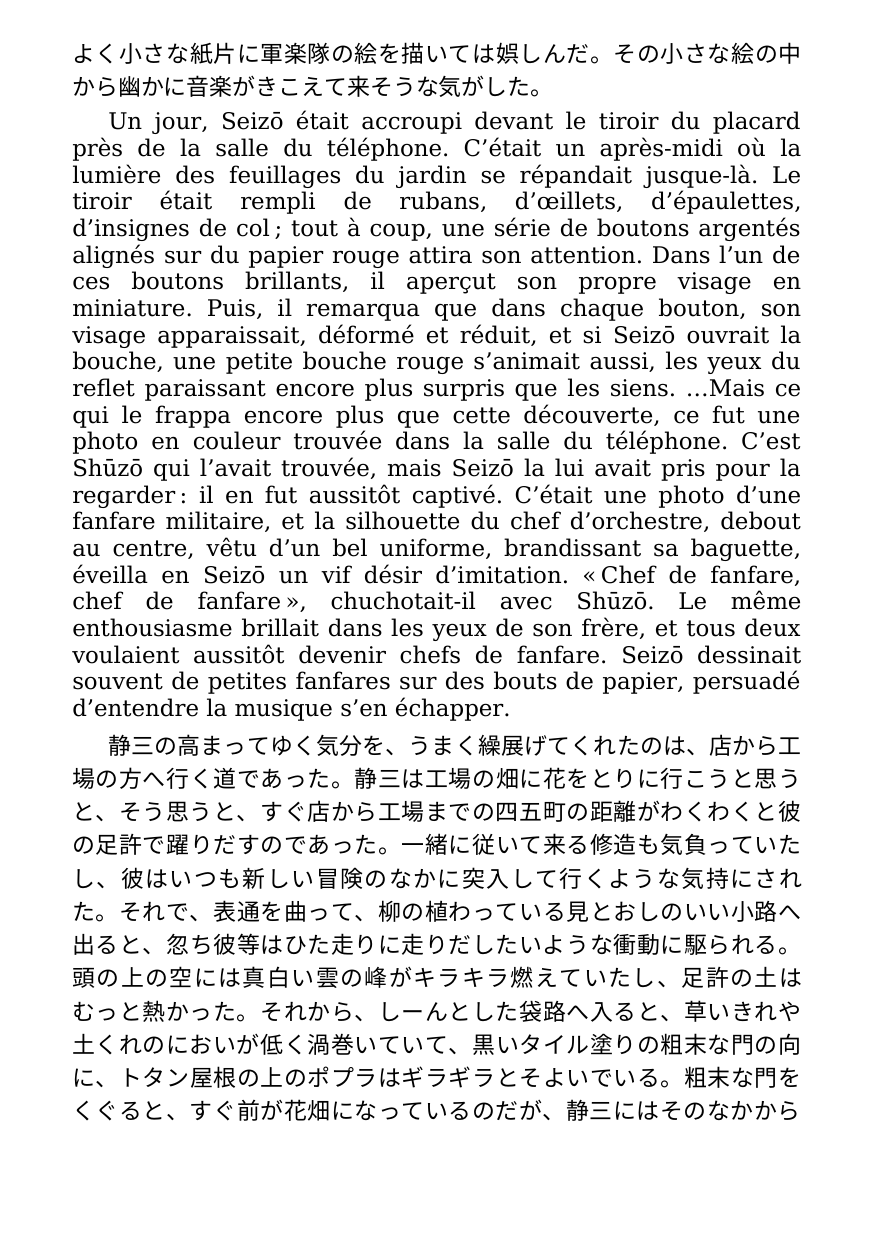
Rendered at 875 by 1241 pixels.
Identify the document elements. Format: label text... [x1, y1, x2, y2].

text よく小さな紙片に軍楽隊の絵を描いては娯しんだ。その小さな絵の中から幽かに音楽がきこえて来そうな気がした。 [72, 36, 802, 102]
text 静三の高まってゆく気分を、うまく繰展げてくれたのは、店から工場の方へ行く道であった。静三は工場の畑に花をとりに行こうと思うと、そう思うと、すぐ店から工場までの四五町の距離がわくわくと彼の足許で躍りだすのであった。一緒に従いて来る修造も気負っていたし、彼はいつも新しい冒険のなかに突入して行くような気持にされた。それで、表通を曲って、柳の植わっている見とおしのいい小路へ出ると、忽ち彼等はひた走りに走りだしたいような衝動に駆られる。頭の上の空には真白い雲の峰がキラキラ燃えていたし、足許の土はむっと熱かった。それから、しーんとした袋路へ入ると、草いきれや土くれのにおいが低く渦巻いていて、黒いタイル塗りの粗末な門の向に、トタン屋根の上のポプラはギラギラとそよいでいる。粗末な門をくぐると、すぐ前が花畑になっているのだが、静三にはそのなかから [72, 728, 802, 1126]
text Un jour, Seizō était accroupi devant le tiroir du placard près de la salle du téléphone. C’était un après-midi où la lumière des feuillages du jardin se répandait jusque-là. Le tiroir était rempli de rubans, d’œillets, d’épaulettes, d’insignes de col ; tout à coup, une série de boutons argentés alignés sur du papier rouge attira son attention. Dans l’un de ces boutons brillants, il aperçut son propre visage en miniature. Puis, il remarqua que dans chaque bouton, son visage apparaissait, déformé et réduit, et si Seizō ouvrait la bouche, une petite bouche rouge s’animait aussi, les yeux du reflet paraissant encore plus surpris que les siens. …Mais ce qui le frappa encore plus que cette découverte, ce fut une photo en couleur trouvée dans la salle du téléphone. C’est Shūzō qui l’avait trouvée, mais Seizō la lui avait pris pour la regarder : il en fut aussitôt captivé. C’était une photo d’une fanfare militaire, et la silhouette du chef d’orchestre, debout au centre, vêtu d’un bel uniforme, brandissant sa baguette, éveilla en Seizō un vif désir d’imitation. « Chef de fanfare, chef de fanfare », chuchotait-il avec Shūzō. Le même enthousiasme brillait dans les yeux de son frère, et tous deux voulaient aussitôt devenir chefs de fanfare. Seizō dessinait souvent de petites fanfares sur des bouts de papier, persuadé d’entendre la musique s’en échapper. [72, 108, 802, 722]
